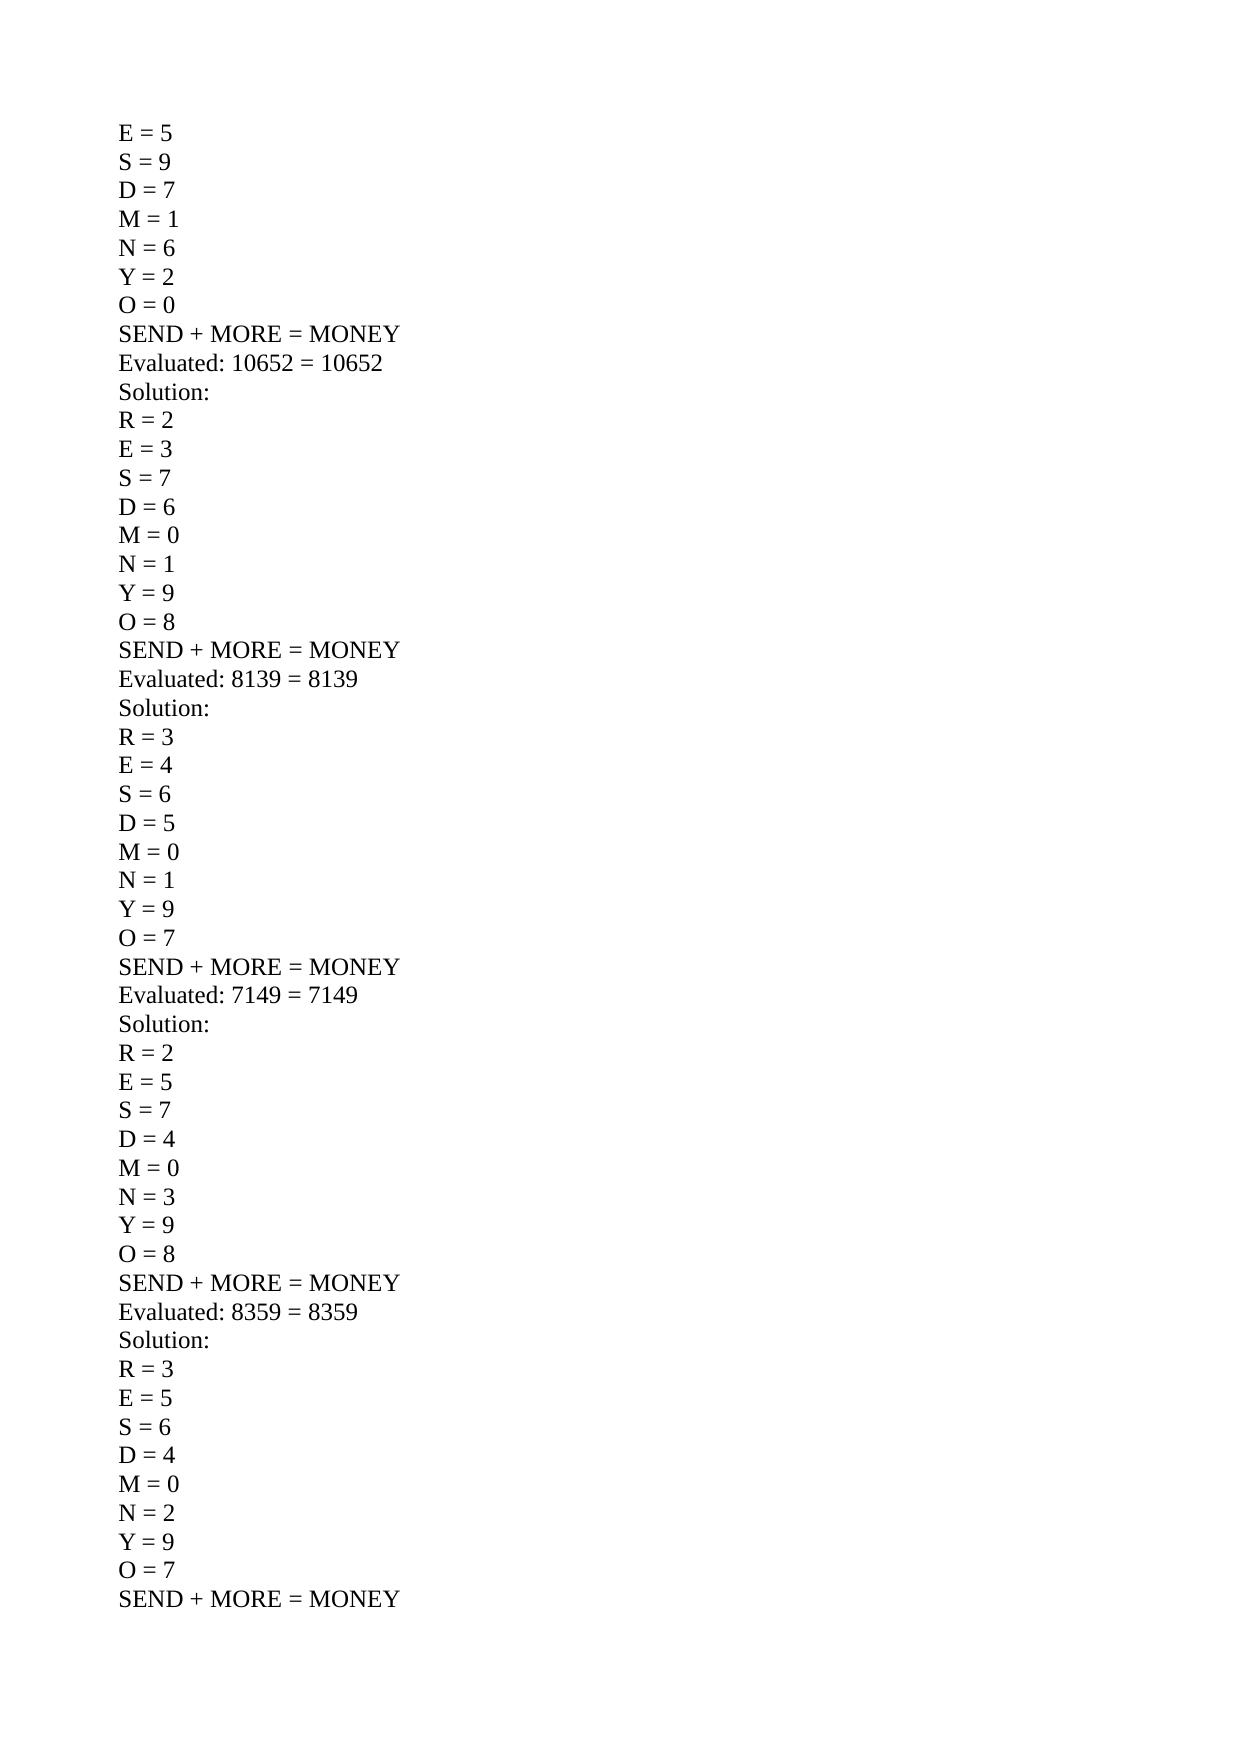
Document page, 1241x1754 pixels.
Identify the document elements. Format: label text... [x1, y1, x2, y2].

text S = 6 [118, 1412, 1122, 1441]
text E = 4 [118, 751, 1122, 779]
text M = 0 [118, 521, 1122, 549]
text Evaluated: 8139 = 8139 [118, 664, 1122, 693]
text SEND + MORE = MONEY [118, 636, 1122, 664]
text M = 1 [118, 204, 1122, 233]
text Evaluated: 7149 = 7149 [118, 981, 1122, 1009]
text D = 4 [118, 1441, 1122, 1469]
text N = 3 [118, 1182, 1122, 1211]
text M = 0 [118, 1153, 1122, 1182]
text O = 8 [118, 607, 1122, 636]
text S = 9 [118, 147, 1122, 176]
text N = 2 [118, 1498, 1122, 1527]
text SEND + MORE = MONEY [118, 319, 1122, 348]
text M = 0 [118, 837, 1122, 866]
text SEND + MORE = MONEY [118, 1268, 1122, 1297]
text O = 7 [118, 923, 1122, 952]
text N = 6 [118, 233, 1122, 262]
text N = 1 [118, 549, 1122, 578]
text N = 1 [118, 866, 1122, 894]
text Solution: [118, 377, 1122, 406]
text Evaluated: 8359 = 8359 [118, 1297, 1122, 1326]
text R = 3 [118, 1354, 1122, 1383]
text Solution: [118, 1326, 1122, 1354]
text D = 5 [118, 808, 1122, 837]
text R = 2 [118, 406, 1122, 434]
text SEND + MORE = MONEY [118, 952, 1122, 981]
text E = 5 [118, 1067, 1122, 1096]
text Evaluated: 10652 = 10652 [118, 348, 1122, 377]
text SEND + MORE = MONEY [118, 1584, 1122, 1613]
text M = 0 [118, 1469, 1122, 1498]
text Y = 9 [118, 894, 1122, 923]
text Y = 2 [118, 262, 1122, 291]
text R = 2 [118, 1038, 1122, 1067]
text O = 7 [118, 1556, 1122, 1584]
text Solution: [118, 1009, 1122, 1038]
text S = 6 [118, 779, 1122, 808]
text E = 3 [118, 434, 1122, 463]
text O = 0 [118, 291, 1122, 319]
text D = 7 [118, 176, 1122, 204]
text Y = 9 [118, 578, 1122, 607]
text Solution: [118, 693, 1122, 722]
text Y = 9 [118, 1527, 1122, 1556]
text S = 7 [118, 463, 1122, 492]
text S = 7 [118, 1096, 1122, 1124]
text R = 3 [118, 722, 1122, 751]
text E = 5 [118, 118, 1122, 147]
text E = 5 [118, 1383, 1122, 1412]
text Y = 9 [118, 1211, 1122, 1239]
text D = 6 [118, 492, 1122, 521]
text O = 8 [118, 1239, 1122, 1268]
text D = 4 [118, 1124, 1122, 1153]
